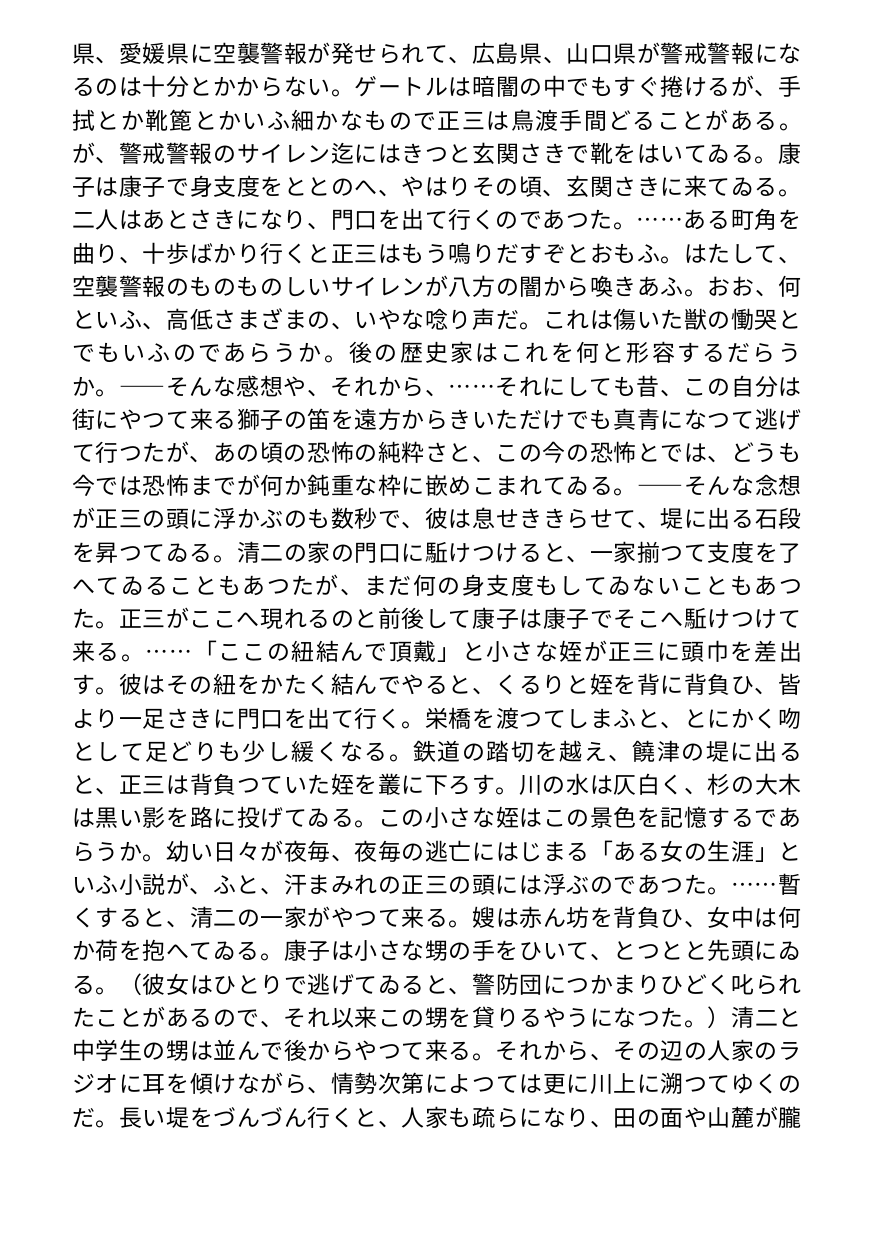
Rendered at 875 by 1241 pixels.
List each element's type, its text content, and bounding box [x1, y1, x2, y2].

text 県、愛媛県に空襲警報が発せられて、広島県、山口県が警戒警報になるのは十分とかからない。ゲートルは暗闇の中でもすぐ捲けるが、手拭とか靴篦とかいふ細かなもので正三は鳥渡手間どることがある。が、警戒警報のサイレン迄にはきつと玄関さきで靴をはいてゐる。康子は康子で身支度をととのへ、やはりその頃、玄関さきに来てゐる。二人はあとさきになり、門口を出て行くのであつた。……ある町角を曲り、十歩ばかり行くと正三はもう鳴りだすぞとおもふ。はたして、空襲警報のものものしいサイレンが八方の闇から喚きあふ。おお、何といふ、高低さまざまの、いやな唸り声だ。これは傷いた獣の慟哭とでもいふのであらうか。後の歴史家はこれを何と形容するだらうか。――そんな感想や、それから、……それにしても昔、この自分は街にやつて来る獅子の笛を遠方からきいただけでも真青になつて逃げて行つたが、あの頃の恐怖の純粋さと、この今の恐怖とでは、どうも今では恐怖までが何か鈍重な枠に嵌めこまれてゐる。――そんな念想が正三の頭に浮かぶのも数秒で、彼は息せききらせて、堤に出る石段を昇つてゐる。清二の家の門口に駈けつけると、一家揃つて支度を了へてゐることもあつたが、まだ何の身支度もしてゐないこともあつた。正三がここへ現れるのと前後して康子は康子でそこへ駈けつけて来る。……「ここの紐結んで頂戴」と小さな姪が正三に頭巾を差出す。彼はその紐をかたく結んでやると、くるりと姪を背に背負ひ、皆より一足さきに門口を出て行く。栄橋を渡つてしまふと、とにかく吻として足どりも少し緩くなる。鉄道の踏切を越え、饒津の堤に出ると、正三は背負つていた姪を叢に下ろす。川の水は仄白く、杉の大木は黒い影を路に投げてゐる。この小さな姪はこの景色を記憶するであらうか。幼い日々が夜毎、夜毎の逃亡にはじまる「ある女の生涯」といふ小説が、ふと、汗まみれの正三の頭には浮ぶのであつた。……暫くすると、清二の一家がやつて来る。嫂は赤ん坊を背負ひ、女中は何か荷を抱へてゐる。康子は小さな甥の手をひいて、とつとと先頭にゐる。（彼女はひとりで逃げてゐると、警防団につかまりひどく叱られたことがあるので、それ以来この甥を貸りるやうになつた。）清二と中学生の甥は並んで後からやつて来る。それから、その辺の人家のラジオに耳を傾けながら、情勢次第によつては更に川上に溯つてゆくのだ。長い堤をづんづん行くと、人家も疏らになり、田の面や山麓が朧 [72, 36, 802, 1133]
